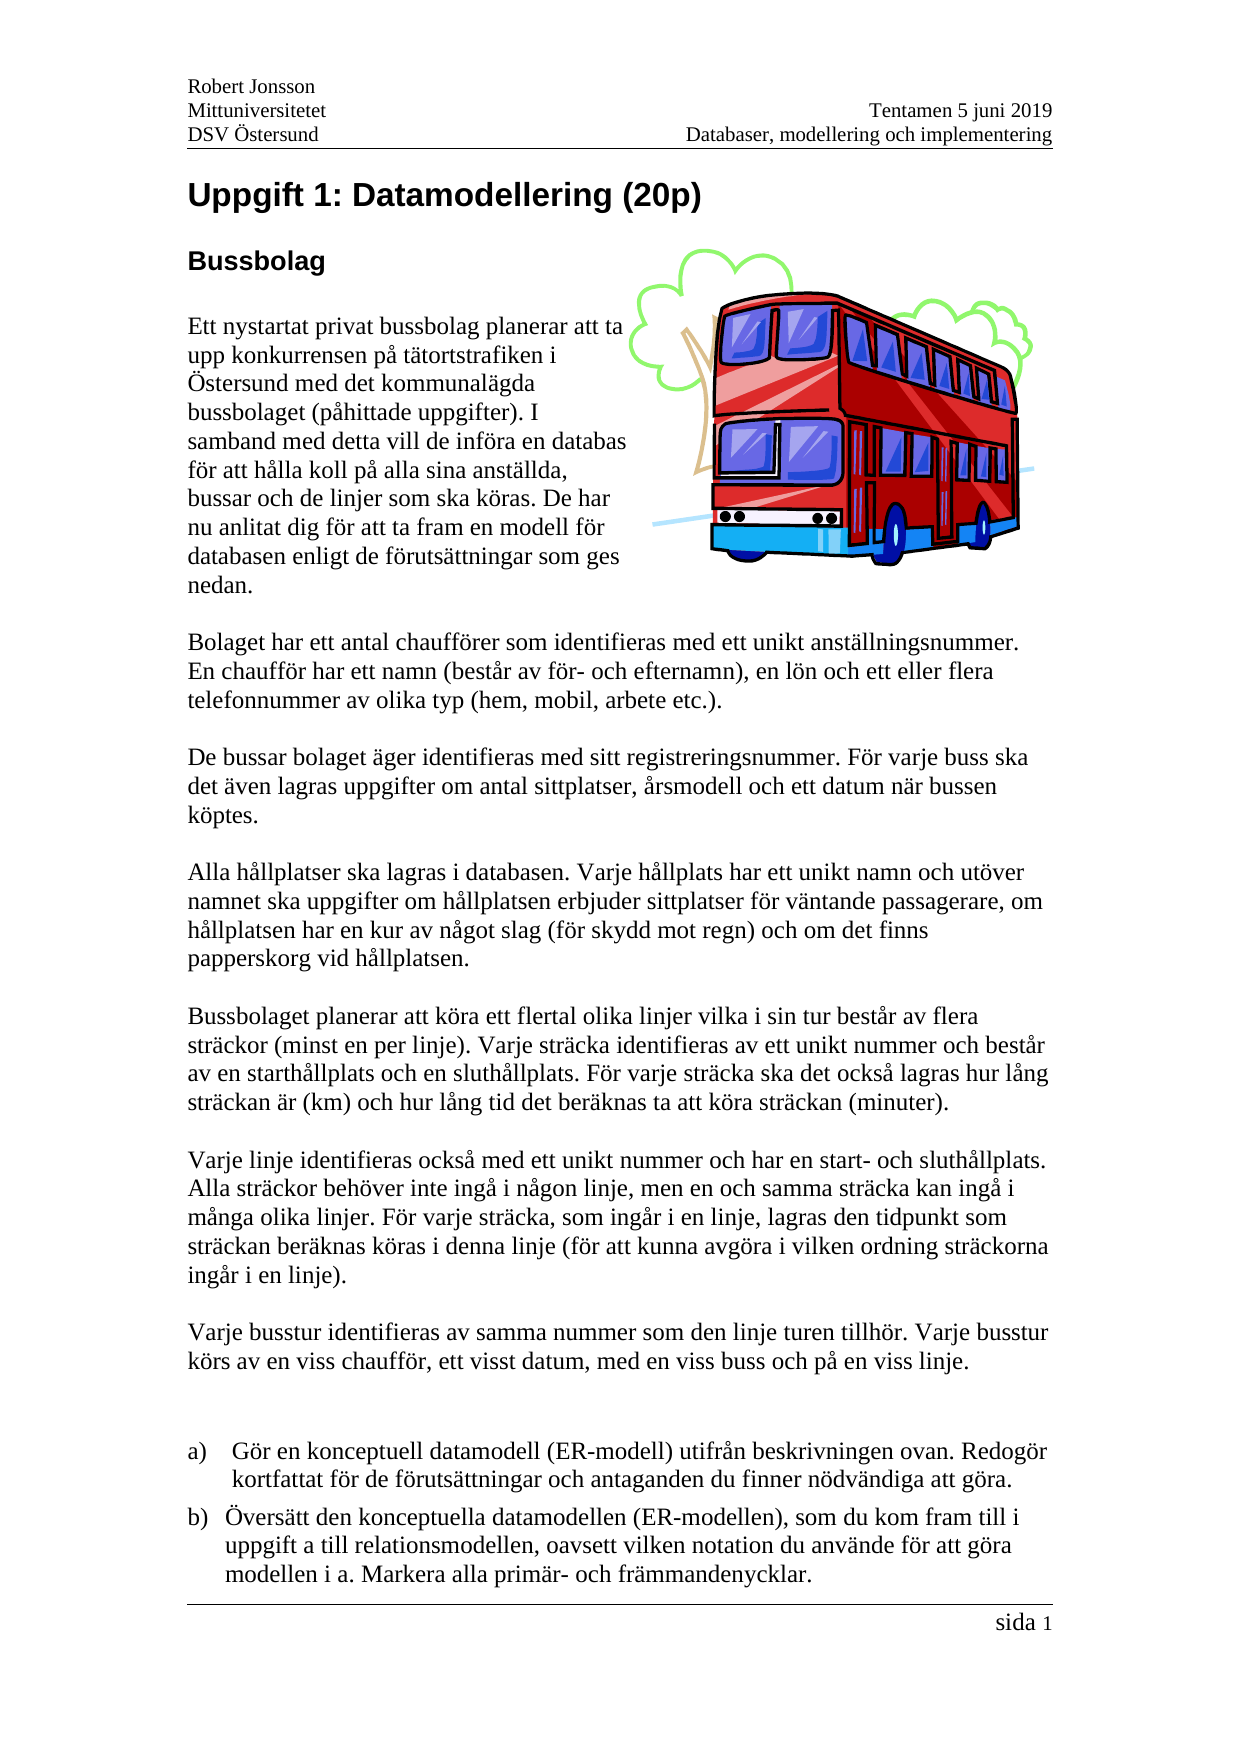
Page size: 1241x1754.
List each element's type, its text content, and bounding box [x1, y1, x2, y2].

text De bussar bolaget äger identifieras med sitt registreringsnummer. För varje buss ska det även lagras uppgifter om antal sittplatser, årsmodell och ett datum när bussen köptes. [187, 742, 1053, 828]
text Bussbolaget planerar att köra ett flertal olika linjer vilka i sin tur består av flera sträckor (minst en per linje). Varje sträcka identifieras av ett unikt nummer och består av en starthållplats och en sluthållplats. För varje sträcka ska det också lagras hur lång sträckan är (km) och hur lång tid det beräknas ta att köra sträckan (minuter). [187, 1001, 1053, 1116]
text Alla hållplatser ska lagras i databasen. Varje hållplats har ett unikt namn och utöver namnet ska uppgifter om hållplatsen erbjuder sittplatser för väntande passagerare, om hållplatsen har en kur av något slag (för skydd mot regn) och om det finns papperskorg vid hållplatsen. [187, 857, 1053, 972]
subtitle Uppgift 1: Datamodellering (20p) [187, 175, 1053, 213]
list Gör en konceptuell datamodell (ER-modell) utifrån beskrivningen ovan. Redogör kortfattat för de förutsättningar och antaganden du finner nödvändiga att göra. [187, 1436, 1053, 1493]
subtitle Bussbolag [187, 245, 1053, 276]
text Ett nystartat privat bussbolag planerar att ta upp konkurrensen på tätortstrafiken i Östersund med det kommunalägda bussbolaget (påhittade uppgifter). I samband med detta vill de införa en databas för att hålla koll på alla sina anställda, bussar och de linjer som ska köras. De har nu anlitat dig för att ta fram en modell för databasen enligt de förutsättningar som ges nedan. [187, 311, 1053, 598]
text Varje busstur identifieras av samma nummer som den linje turen tillhör. Varje busstur körs av en viss chaufför, ett visst datum, med en viss buss och på en viss linje. [187, 1317, 1053, 1375]
text Bolaget har ett antal chaufförer som identifieras med ett unikt anställningsnummer. En chaufför har ett namn (består av för- och efternamn), en lön och ett eller flera telefonnummer av olika typ (hem, mobil, arbete etc.). [187, 627, 1053, 713]
list Översätt den konceptuella datamodellen (ER-modellen), som du kom fram till i uppgift a till relationsmodellen, oavsett vilken notation du använde för att göra modellen i a. Markera alla primär- och främmandenycklar. [187, 1502, 1053, 1588]
text Varje linje identifieras också med ett unikt nummer och har en start- och sluthållplats. Alla sträckor behöver inte ingå i någon linje, men en och samma sträcka kan ingå i många olika linjer. För varje sträcka, som ingår i en linje, lagras den tidpunkt som sträckan beräknas köras i denna linje (för att kunna avgöra i vilken ordning sträckorna ingår i en linje). [187, 1145, 1053, 1288]
